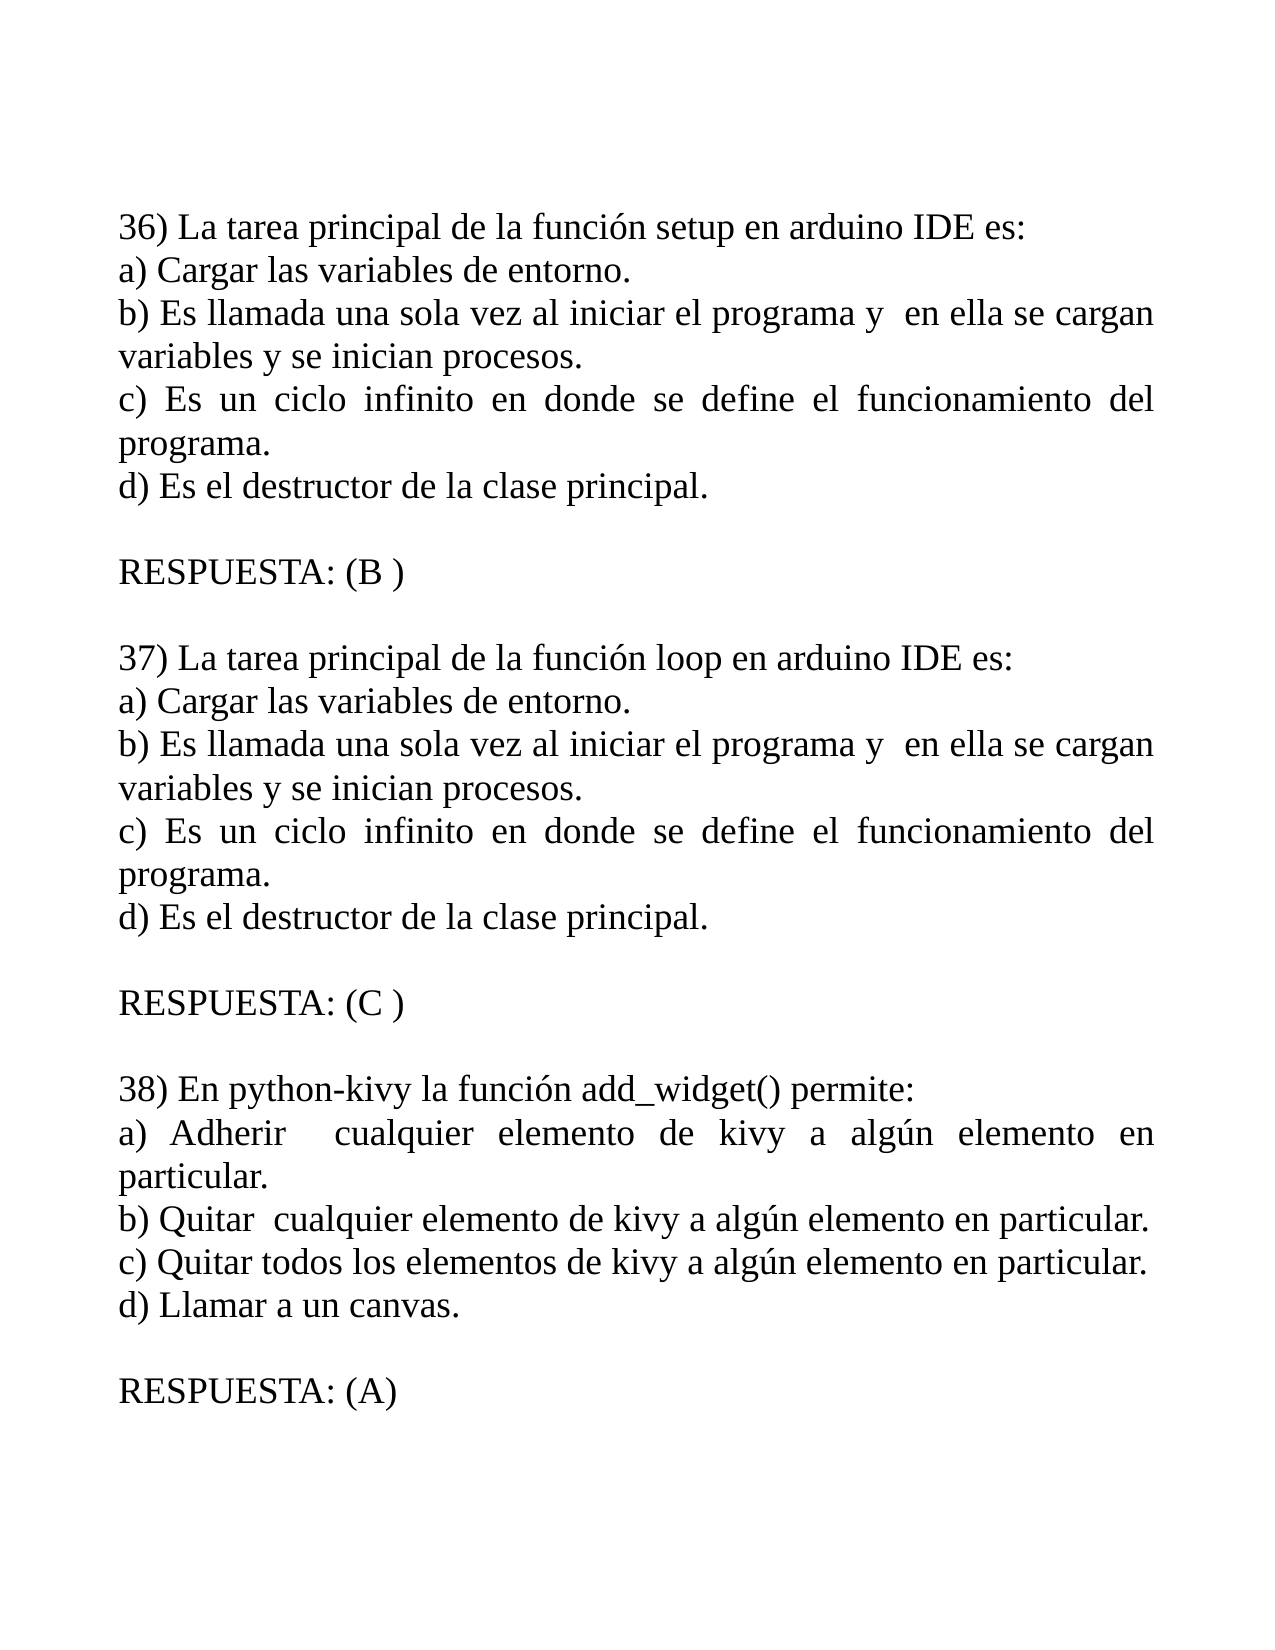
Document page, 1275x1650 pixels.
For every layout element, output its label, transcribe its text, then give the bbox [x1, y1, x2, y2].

text 37) La tarea principal de la función loop en arduino IDE es: [118, 636, 1157, 679]
text b) Es llamada una sola vez al iniciar el programa y en ella se cargan variables y se inician procesos. [118, 291, 1157, 377]
text a) Adherir cualquier elemento de kivy a algún elemento en particular. [118, 1110, 1157, 1196]
text RESPUESTA: (C ) [118, 981, 1157, 1024]
text c) Es un ciclo infinito en donde se define el funcionamiento del programa. [118, 808, 1157, 894]
text b) Quitar cualquier elemento de kivy a algún elemento en particular. [118, 1196, 1157, 1239]
text a) Cargar las variables de entorno. [118, 247, 1157, 291]
text c) Es un ciclo infinito en donde se define el funcionamiento del programa. [118, 377, 1157, 463]
text a) Cargar las variables de entorno. [118, 679, 1157, 722]
text RESPUESTA: (A) [118, 1369, 1157, 1412]
text d) Es el destructor de la clase principal. [118, 463, 1157, 506]
text 38) En python-kivy la función add_widget() permite: [118, 1067, 1157, 1110]
text b) Es llamada una sola vez al iniciar el programa y en ella se cargan variables y se inician procesos. [118, 722, 1157, 808]
text RESPUESTA: (B ) [118, 549, 1157, 592]
text 36) La tarea principal de la función setup en arduino IDE es: [118, 204, 1157, 247]
text d) Llamar a un canvas. [118, 1282, 1157, 1326]
text c) Quitar todos los elementos de kivy a algún elemento en particular. [118, 1239, 1157, 1282]
text d) Es el destructor de la clase principal. [118, 894, 1157, 937]
